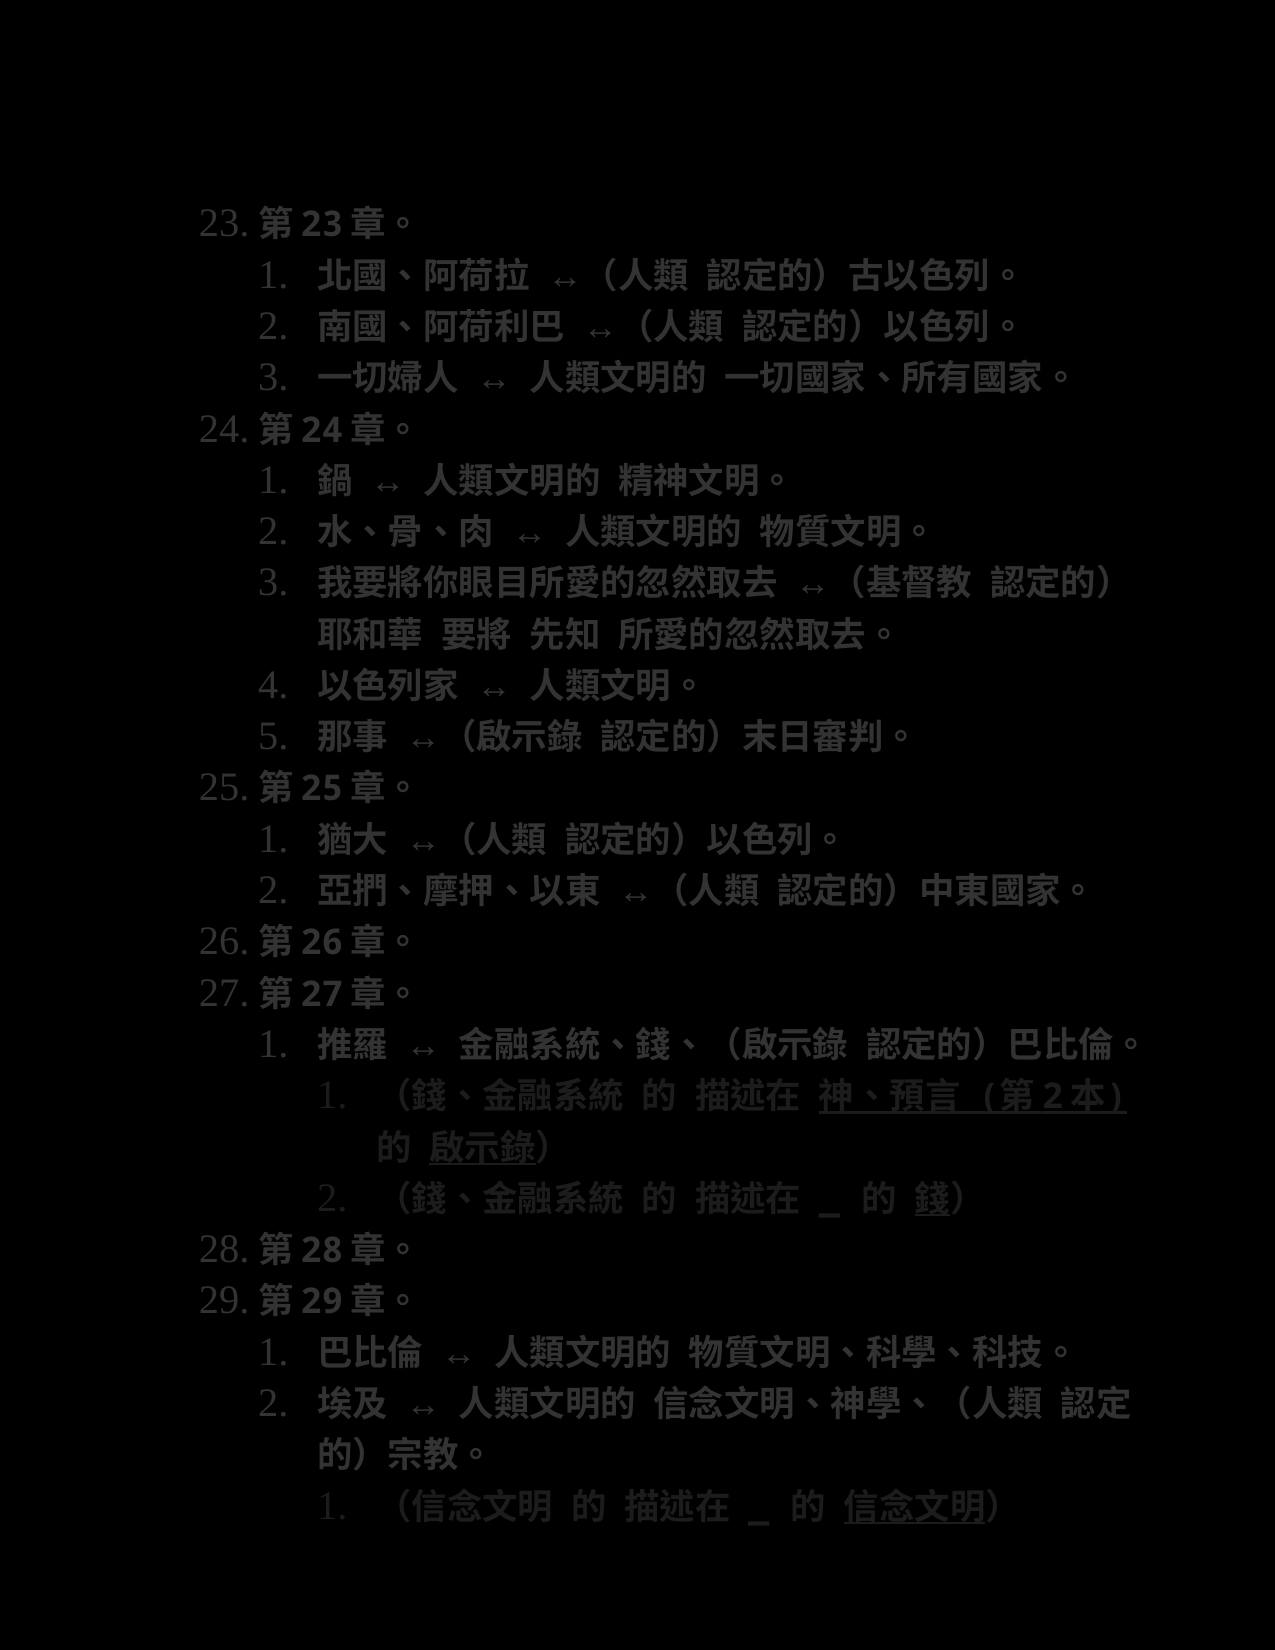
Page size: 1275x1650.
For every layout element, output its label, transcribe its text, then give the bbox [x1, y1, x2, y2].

list 鍋 ↔ 人類文明的 精神文明。 [258, 452, 1157, 503]
list 南國、阿荷利巴 ↔（人類 認定的）以色列。 [258, 298, 1157, 350]
list 一切婦人 ↔ 人類文明的 一切國家、所有國家。 [258, 350, 1157, 401]
list 第29章。 [199, 1273, 1157, 1324]
list （錢、金融系統 的 描述在 _ 的 錢） [317, 1170, 1157, 1222]
list 第27章。 [199, 965, 1157, 1016]
list 埃及 ↔ 人類文明的 信念文明、神學、（人類 認定的）宗教。 [258, 1376, 1157, 1478]
list 猶大 ↔（人類 認定的）以色列。 [258, 811, 1157, 862]
list 我要將你眼目所愛的忽然取去 ↔（基督教 認定的）耶和華 要將 先知 所愛的忽然取去。 [258, 555, 1157, 657]
list （信念文明 的 描述在 _ 的 信念文明） [317, 1478, 1157, 1529]
list 第26章。 [199, 914, 1157, 965]
list 第23章。 [199, 196, 1157, 247]
list 水、骨、肉 ↔ 人類文明的 物質文明。 [258, 503, 1157, 555]
list 北國、阿荷拉 ↔（人類 認定的）古以色列。 [258, 247, 1157, 298]
list 巴比倫 ↔ 人類文明的 物質文明、科學、科技。 [258, 1324, 1157, 1376]
list 第25章。 [199, 760, 1157, 811]
list 第24章。 [199, 401, 1157, 452]
list 第28章。 [199, 1222, 1157, 1273]
list （錢、金融系統 的 描述在 神、預言 (第2本) 的 啟示錄） [317, 1068, 1157, 1170]
list 以色列家 ↔ 人類文明。 [258, 657, 1157, 708]
list 推羅 ↔ 金融系統、錢、（啟示錄 認定的）巴比倫。 [258, 1016, 1157, 1068]
list 亞捫、摩押、以東 ↔（人類 認定的）中東國家。 [258, 862, 1157, 914]
list 那事 ↔（啟示錄 認定的）末日審判。 [258, 708, 1157, 760]
